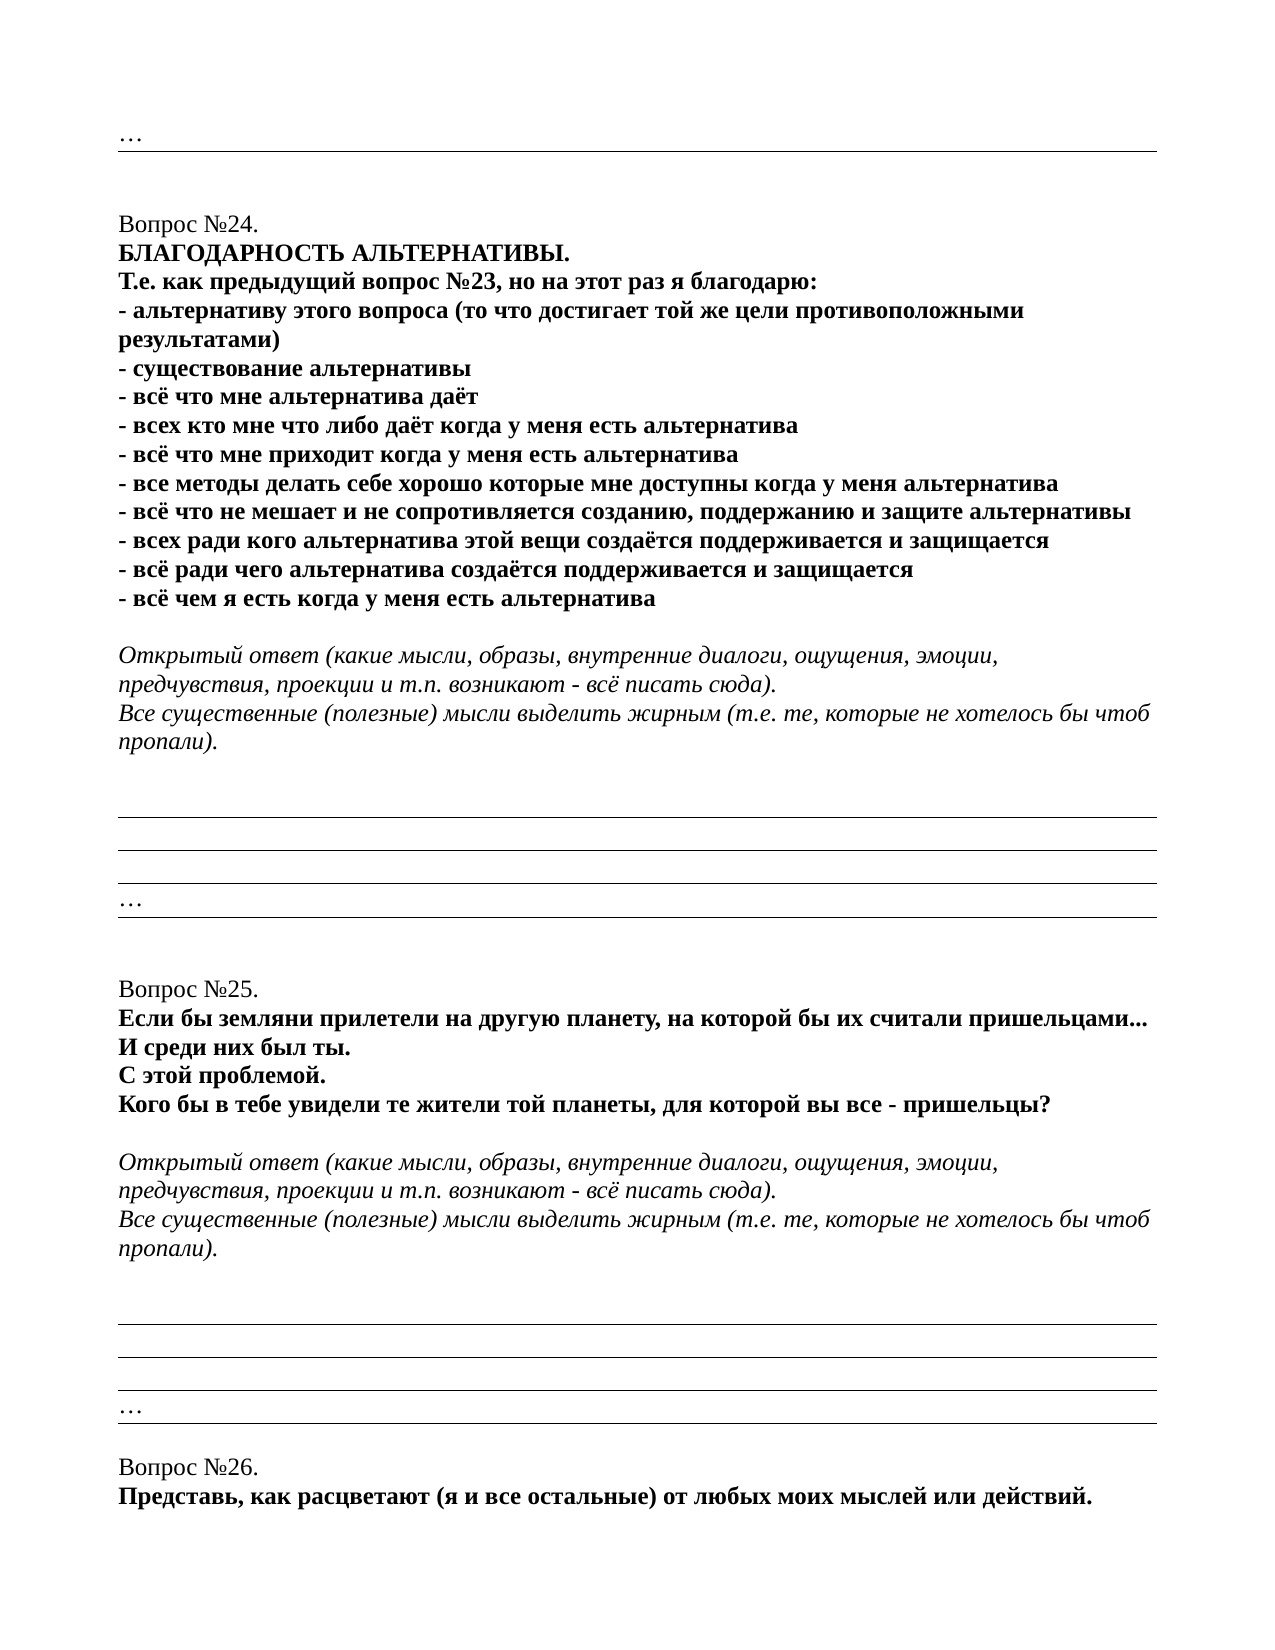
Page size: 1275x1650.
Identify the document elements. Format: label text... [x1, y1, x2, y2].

text БЛАГОДАРНОСТЬ АЛЬТЕРНАТИВЫ. [118, 238, 1157, 266]
text … [118, 1391, 1157, 1423]
text Если бы земляни прилетели на другую планету, на которой бы их считали пришельцами... [118, 1003, 1157, 1032]
text - всё чем я есть когда у меня есть альтернатива [118, 583, 1157, 611]
text … [118, 118, 1157, 151]
text Открытый ответ (какие мысли, образы, внутренние диалоги, ощущения, эмоции, предчувствия, проекции и т.п. возникают - всё писать сюда). [118, 640, 1157, 698]
text Все существенные (полезные) мысли выделить жирным (т.е. те, которые не хотелось бы чтоб пропали). [118, 698, 1157, 755]
text С этой проблемой. [118, 1061, 1157, 1089]
text - всех ради кого альтернатива этой вещи создаётся поддерживается и защищается [118, 525, 1157, 554]
text - все методы делать себе хорошо которые мне доступны когда у меня альтернатива [118, 468, 1157, 496]
text Вопрос №26. [118, 1452, 1157, 1481]
text - всё ради чего альтернатива создаётся поддерживается и защищается [118, 554, 1157, 583]
text Открытый ответ (какие мысли, образы, внутренние диалоги, ощущения, эмоции, предчувствия, проекции и т.п. возникают - всё писать сюда). [118, 1147, 1157, 1204]
text И среди них был ты. [118, 1032, 1157, 1061]
text Вопрос №24. [118, 209, 1157, 238]
text Вопрос №25. [118, 974, 1157, 1003]
text - всё что не мешает и не сопротивляется созданию, поддержанию и защите альтернативы [118, 496, 1157, 525]
text - всех кто мне что либо даёт когда у меня есть альтернатива [118, 410, 1157, 439]
text Представь, как расцветают (я и все остальные) от любых моих мыслей или действий. [118, 1481, 1157, 1510]
text - существование альтернативы [118, 353, 1157, 381]
text - альтернативу этого вопроса (то что достигает той же цели противоположными результатами) [118, 295, 1157, 353]
text - всё что мне приходит когда у меня есть альтернатива [118, 439, 1157, 468]
text … [118, 884, 1157, 917]
text Все существенные (полезные) мысли выделить жирным (т.е. те, которые не хотелось бы чтоб пропали). [118, 1204, 1157, 1262]
text - всё что мне альтернатива даёт [118, 381, 1157, 410]
text Т.е. как предыдущий вопрос №23, но на этот раз я благодарю: [118, 266, 1157, 295]
text Кого бы в тебе увидели те жители той планеты, для которой вы все - пришельцы? [118, 1089, 1157, 1118]
